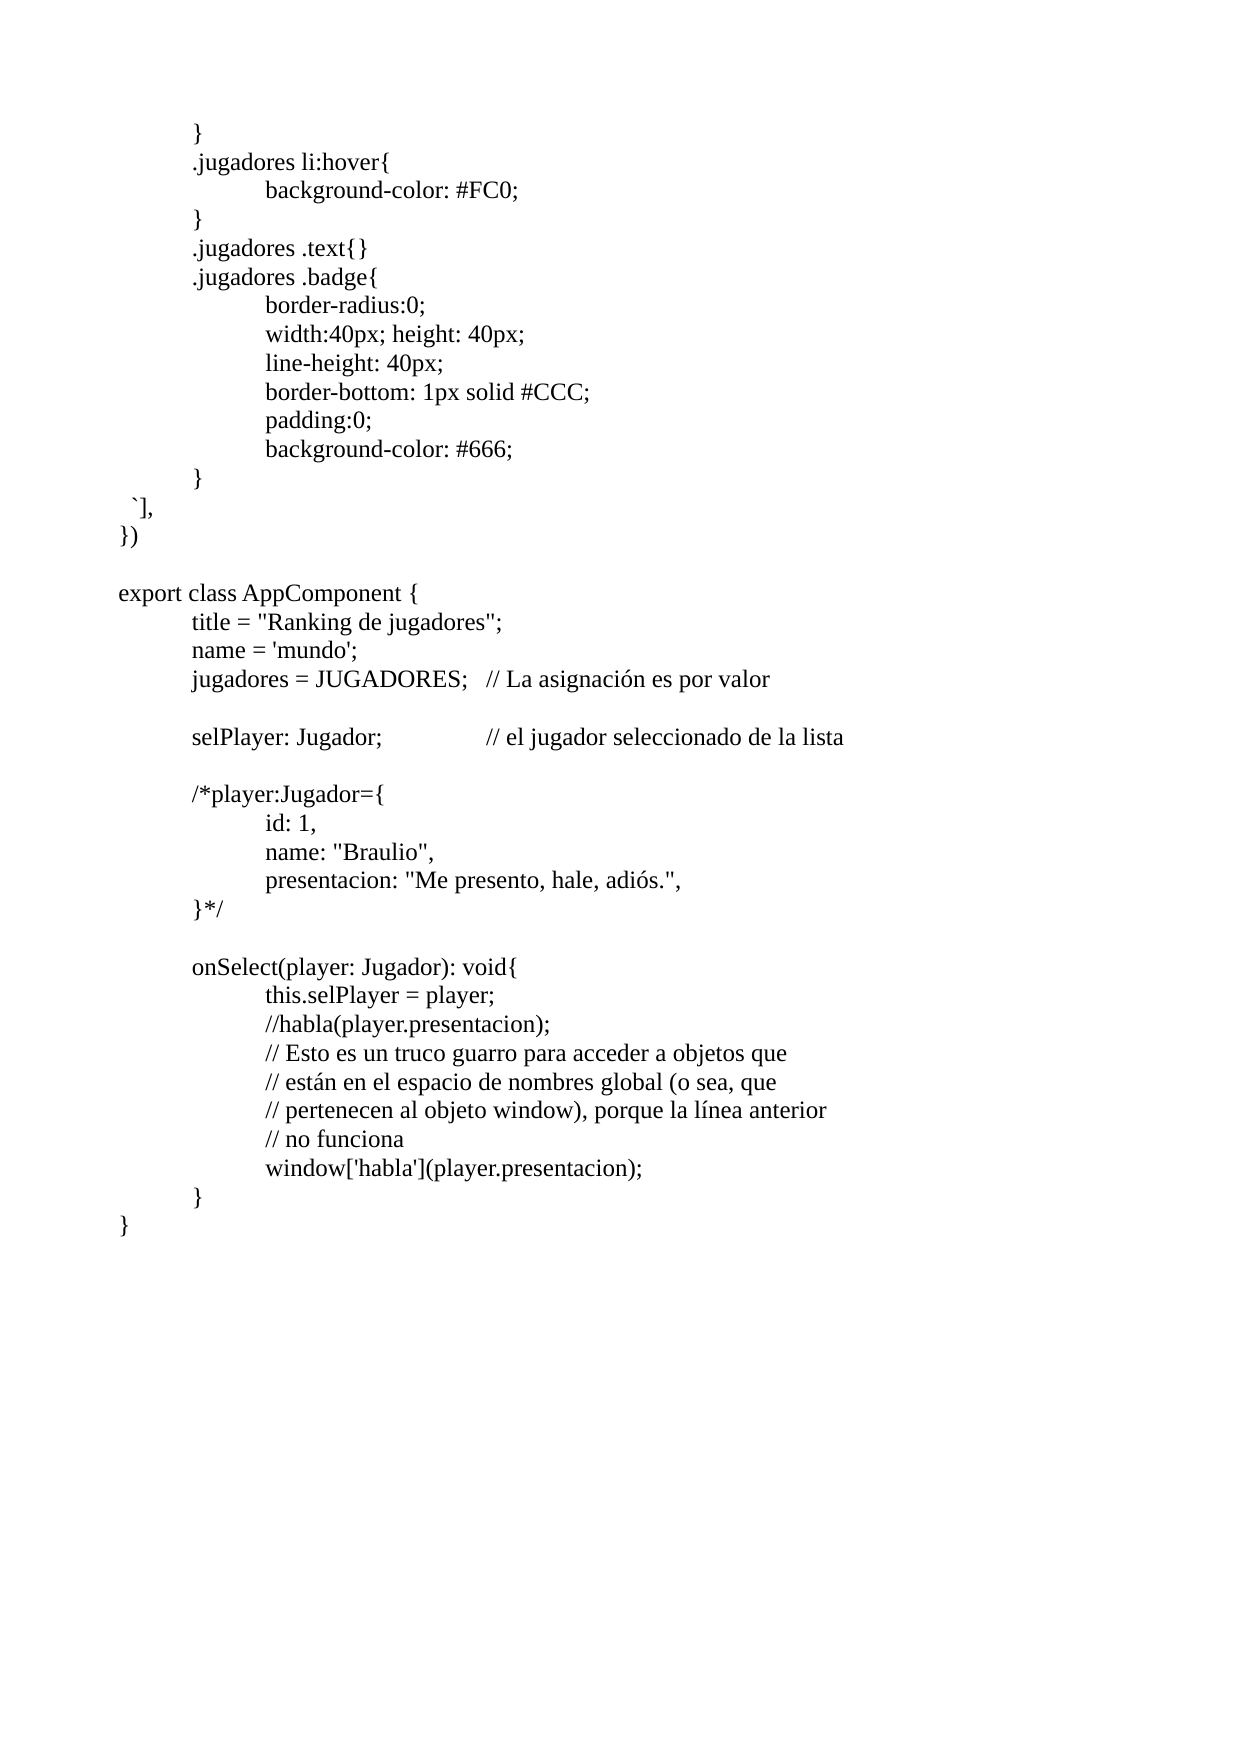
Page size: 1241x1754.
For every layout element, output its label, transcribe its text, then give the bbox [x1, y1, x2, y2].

text window['habla'](player.presentacion); [118, 1153, 1122, 1182]
text } [118, 1182, 1122, 1211]
text .jugadores li:hover{ [118, 147, 1122, 176]
text line-height: 40px; [118, 348, 1122, 377]
text name: "Braulio", [118, 837, 1122, 866]
text selPlayer: Jugador; // el jugador seleccionado de la lista [118, 722, 1122, 751]
text } [118, 463, 1122, 492]
text jugadores = JUGADORES; // La asignación es por valor [118, 664, 1122, 693]
text padding:0; [118, 406, 1122, 434]
text } [118, 1211, 1122, 1239]
text export class AppComponent { [118, 578, 1122, 607]
text // están en el espacio de nombres global (o sea, que [118, 1067, 1122, 1096]
text background-color: #FC0; [118, 176, 1122, 204]
text } [118, 118, 1122, 147]
text // Esto es un truco guarro para acceder a objetos que [118, 1038, 1122, 1067]
text width:40px; height: 40px; [118, 319, 1122, 348]
text // no funciona [118, 1124, 1122, 1153]
text presentacion: "Me presento, hale, adiós.", [118, 866, 1122, 894]
text border-radius:0; [118, 291, 1122, 319]
text background-color: #666; [118, 434, 1122, 463]
text }) [118, 521, 1122, 549]
text // pertenecen al objeto window), porque la línea anterior [118, 1096, 1122, 1124]
text name = 'mundo'; [118, 636, 1122, 664]
text title = "Ranking de jugadores"; [118, 607, 1122, 636]
text id: 1, [118, 808, 1122, 837]
text onSelect(player: Jugador): void{ [118, 952, 1122, 981]
text .jugadores .badge{ [118, 262, 1122, 291]
text }*/ [118, 894, 1122, 923]
text this.selPlayer = player; [118, 981, 1122, 1009]
text } [118, 204, 1122, 233]
text //habla(player.presentacion); [118, 1009, 1122, 1038]
text .jugadores .text{} [118, 233, 1122, 262]
text border-bottom: 1px solid #CCC; [118, 377, 1122, 406]
text `], [118, 492, 1122, 521]
text /*player:Jugador={ [118, 779, 1122, 808]
